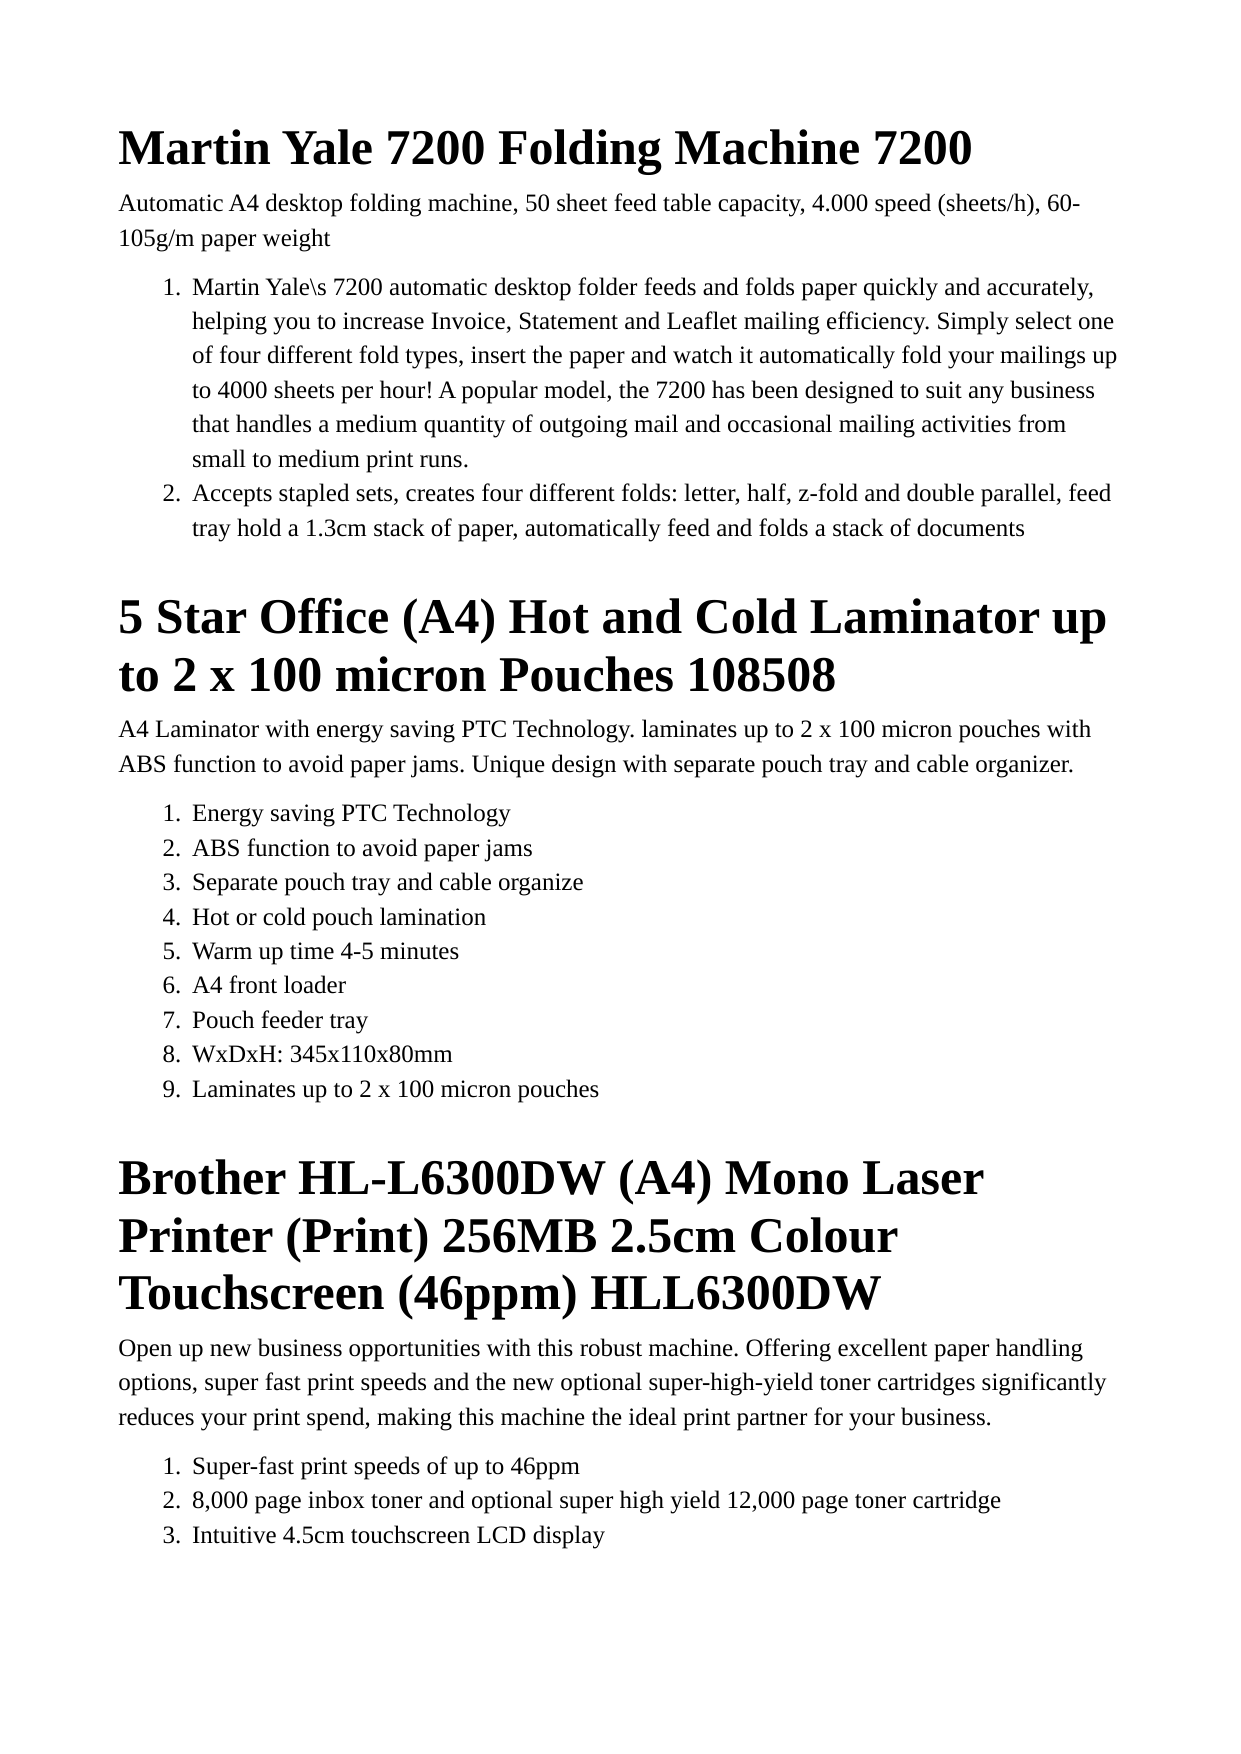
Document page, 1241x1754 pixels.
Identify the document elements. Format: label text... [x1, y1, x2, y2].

list Martin Yale\s 7200 automatic desktop folder feeds and folds paper quickly and accurately, helping you to increase Invoice, Statement and Leaflet mailing efficiency. Simply select one of four different fold types, insert the paper and watch it automatically fold your mailings up to 4000 sheets per hour! A popular model, the 7200 has been designed to suit any business that handles a medium quantity of outgoing mail and occasional mailing activities from small to medium print runs. [162, 272, 1122, 473]
list Intuitive 4.5cm touchscreen LCD display [162, 1520, 1122, 1549]
list Energy saving PTC Technology [162, 798, 1122, 827]
subtitle Martin Yale 7200 Folding Machine 7200 [118, 118, 1122, 176]
text A4 Laminator with energy saving PTC Technology. laminates up to 2 x 100 micron pouches with ABS function to avoid paper jams. Unique design with separate pouch tray and cable organizer. [118, 714, 1122, 778]
list Accepts stapled sets, creates four different folds: letter, half, z-fold and double parallel, feed tray hold a 1.3cm stack of paper, automatically feed and folds a stack of documents [162, 478, 1122, 542]
text Automatic A4 desktop folding machine, 50 sheet feed table capacity, 4.000 speed (sheets/h), 60-105g/m paper weight [118, 188, 1122, 251]
list Separate pouch tray and cable organize [162, 867, 1122, 896]
list Super-fast print speeds of up to 46ppm [162, 1451, 1122, 1480]
list Laminates up to 2 x 100 micron pouches [162, 1074, 1122, 1103]
list ABS function to avoid paper jams [162, 833, 1122, 861]
list WxDxH: 345x110x80mm [162, 1039, 1122, 1068]
list Hot or cold pouch lamination [162, 902, 1122, 930]
list A4 front loader [162, 971, 1122, 999]
list Warm up time 4-5 minutes [162, 936, 1122, 965]
subtitle 5 Star Office (A4) Hot and Cold Laminator up to 2 x 100 micron Pouches 108508 [118, 587, 1122, 702]
list 8,000 page inbox toner and optional super high yield 12,000 page toner cartridge [162, 1486, 1122, 1514]
text Open up new business opportunities with this robust machine. Offering excellent paper handling options, super fast print speeds and the new optional super-high-yield toner cartridges significantly reduces your print spend, making this machine the ideal print partner for your business. [118, 1333, 1122, 1431]
list Pouch feeder tray [162, 1005, 1122, 1034]
subtitle Brother HL-L6300DW (A4) Mono Laser Printer (Print) 256MB 2.5cm Colour Touchscreen (46ppm) HLL6300DW [118, 1148, 1122, 1321]
